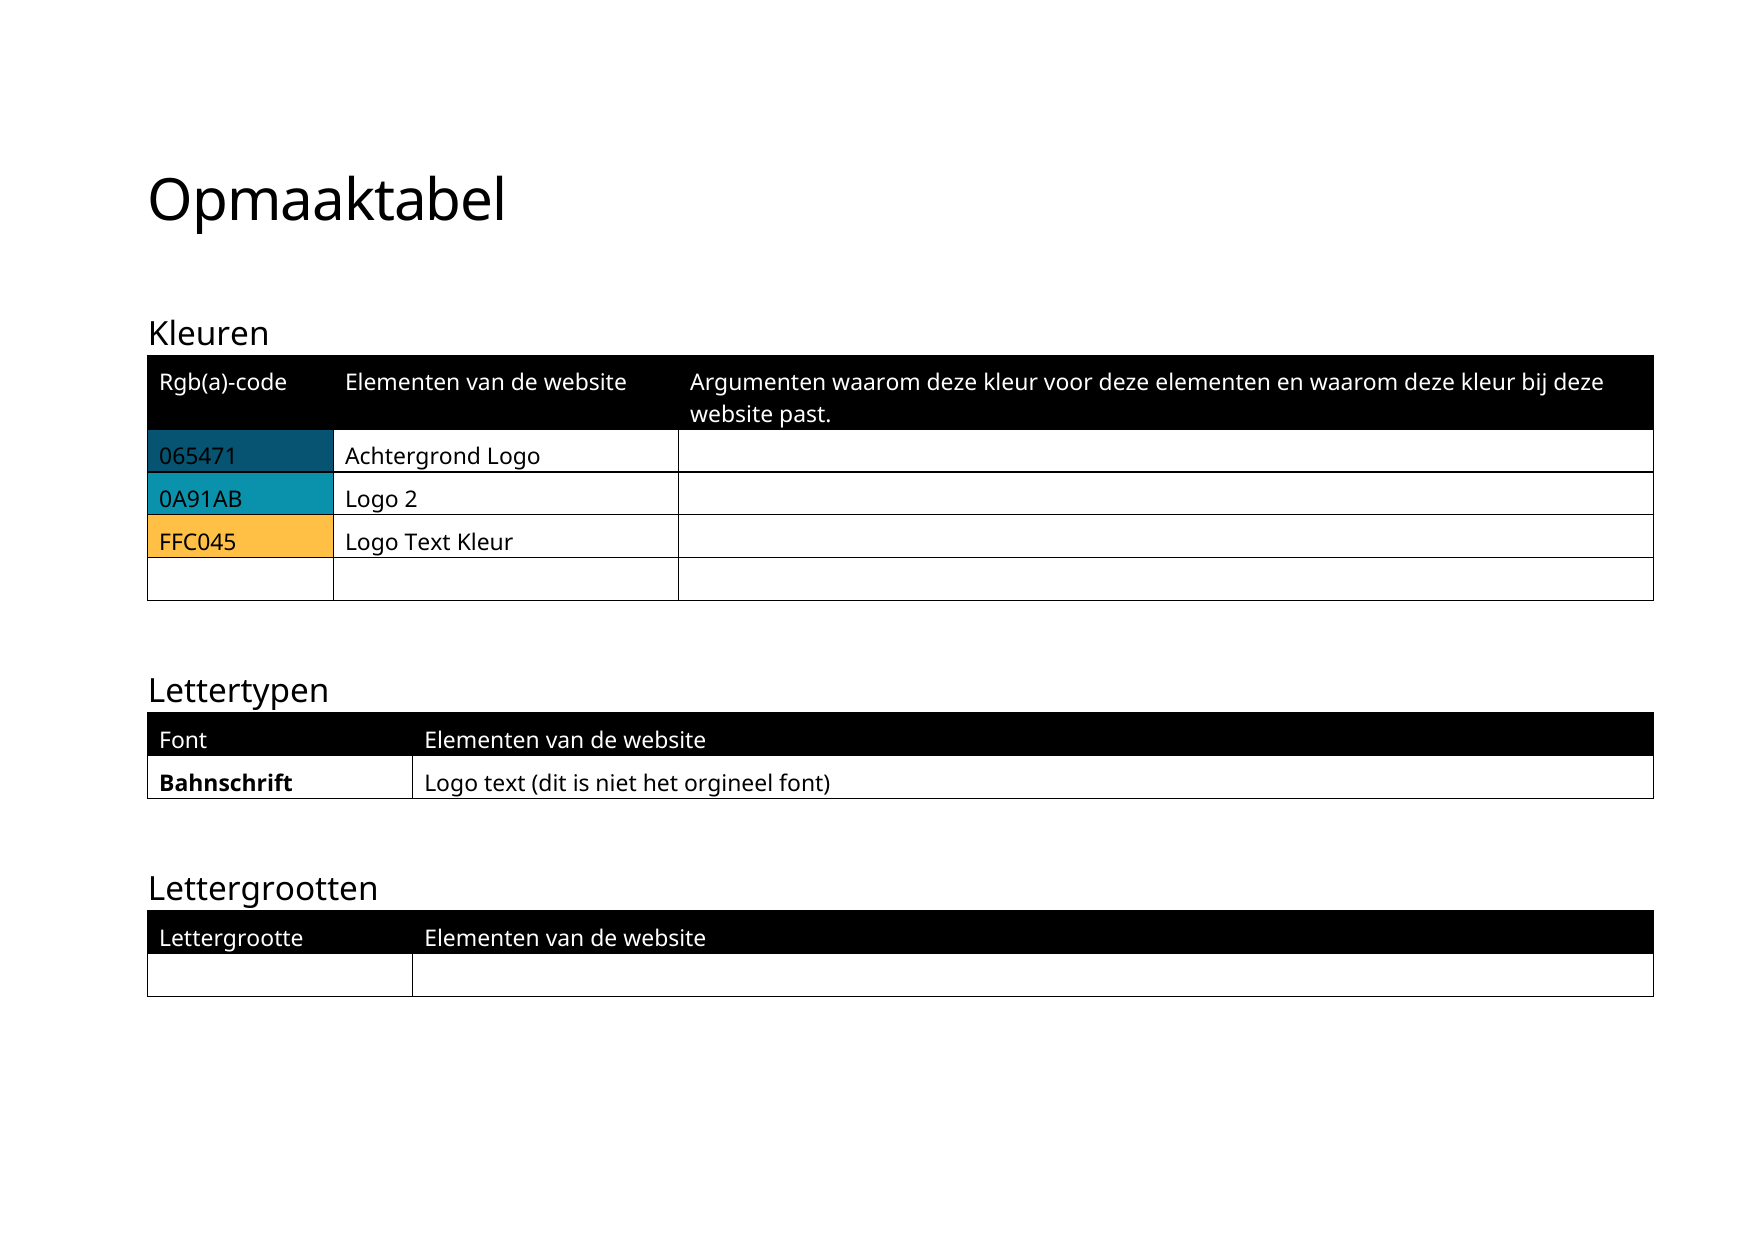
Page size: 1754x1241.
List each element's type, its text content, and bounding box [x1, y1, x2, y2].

table_cell [148, 558, 333, 599]
table_cell [679, 558, 1653, 599]
table_cell Logo text (dit is niet het orgineel font) [413, 756, 1653, 798]
table_header Argumenten waarom deze kleur voor deze elementen en waarom deze kleur bij deze website past. [679, 356, 1653, 429]
table_cell [679, 515, 1653, 557]
table_cell Bahnschrift [148, 756, 412, 798]
text Lettertypen [148, 667, 1606, 712]
table_cell Achtergrond Logo [334, 430, 678, 471]
table_header Rgb(a)-code [148, 356, 333, 429]
table_header Lettergrootte [148, 911, 412, 953]
table_cell Logo 2 [334, 473, 678, 514]
table_cell FFC045 [148, 515, 333, 557]
text Kleuren [148, 309, 1606, 355]
table_header Elementen van de website [413, 713, 1653, 755]
table_cell [148, 954, 412, 996]
table_cell 065471 [148, 430, 333, 471]
table_cell Logo Text Kleur [334, 515, 678, 557]
table_cell [413, 954, 1653, 996]
text Lettergrootten [148, 865, 1606, 910]
table_cell [679, 473, 1653, 514]
table_header Elementen van de website [334, 356, 678, 429]
table_header Elementen van de website [413, 911, 1653, 953]
table_cell [679, 430, 1653, 471]
text Opmaaktabel [148, 158, 1606, 237]
table_cell [334, 558, 678, 599]
table_cell 0A91AB [148, 473, 333, 514]
table_header Font [148, 713, 412, 755]
